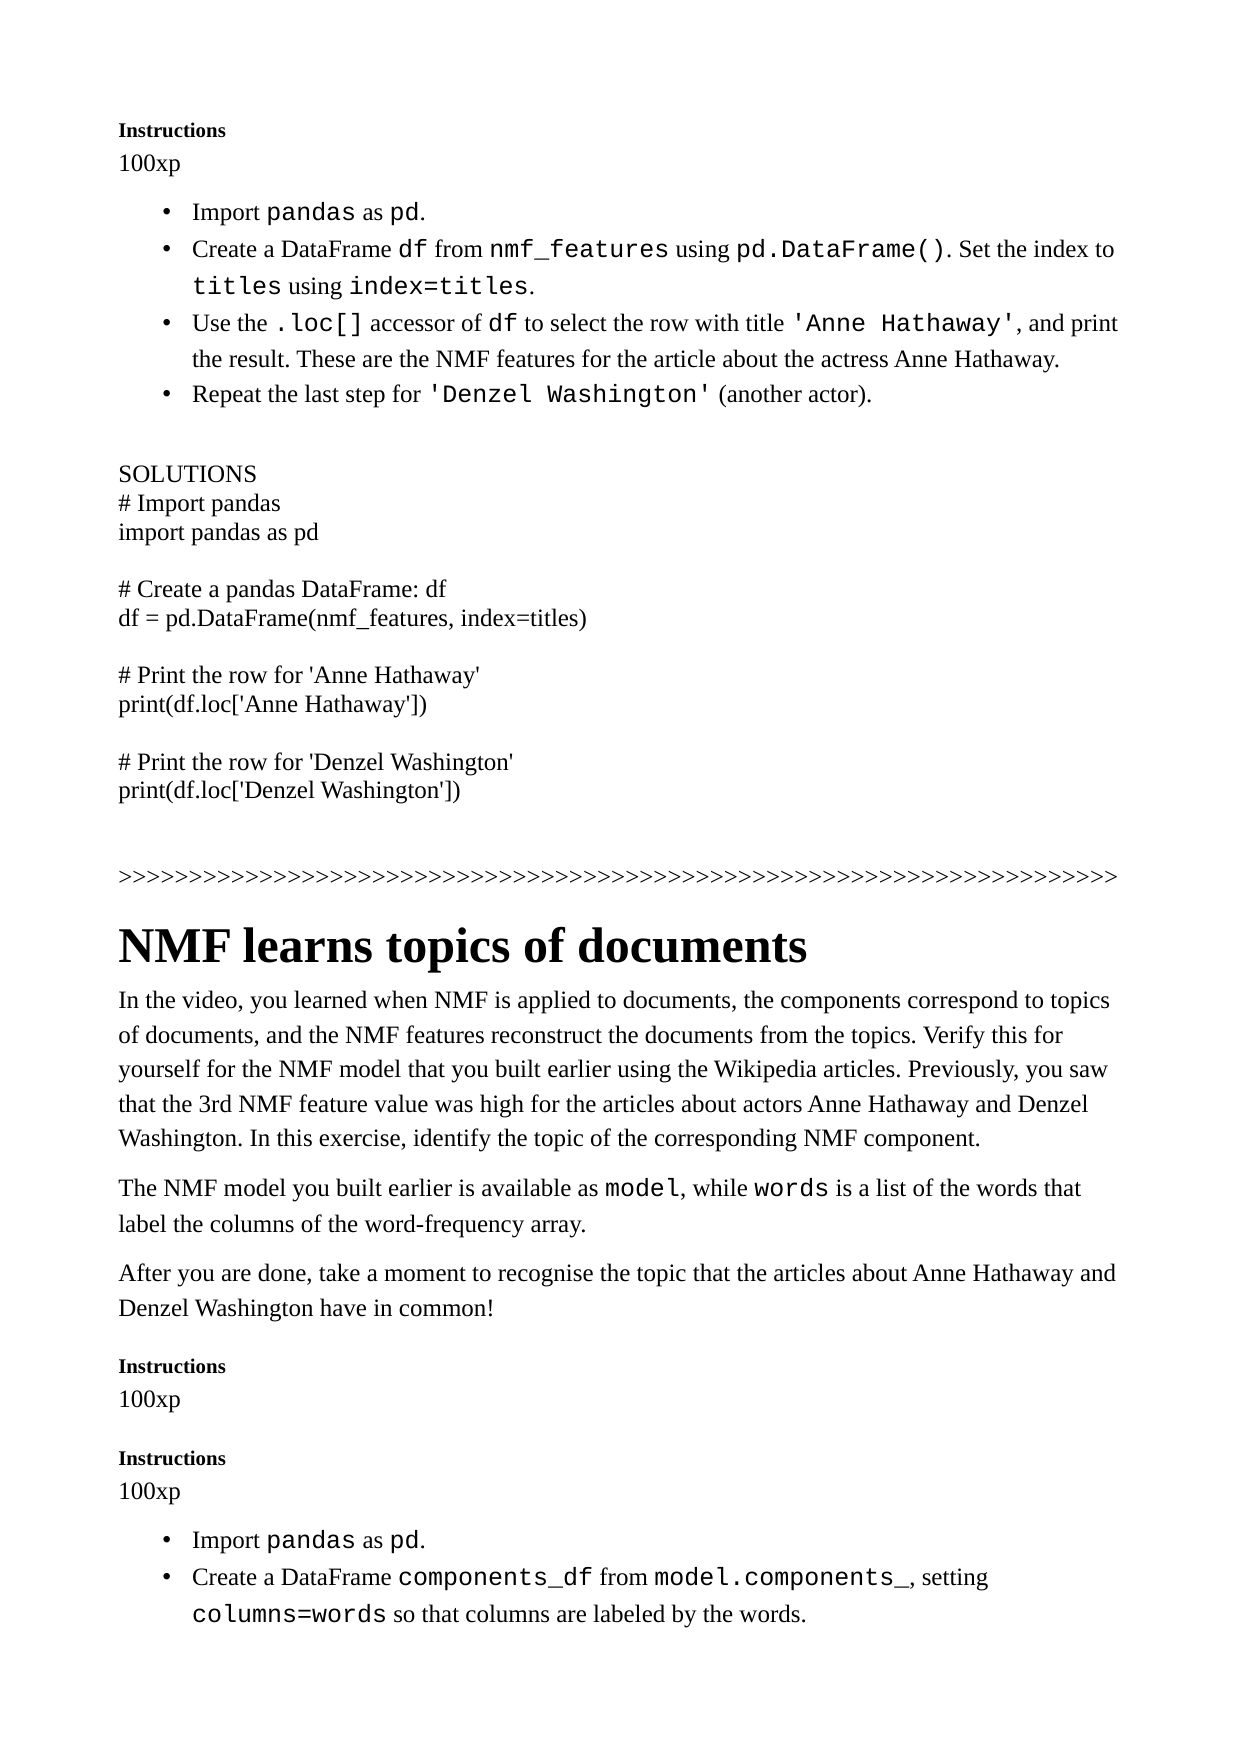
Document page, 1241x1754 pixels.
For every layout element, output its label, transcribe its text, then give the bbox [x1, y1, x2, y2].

text # Print the row for 'Denzel Washington' [118, 747, 1122, 776]
text import pandas as pd [118, 517, 1122, 546]
list Import pandas as pd. [162, 197, 1122, 228]
text # Create a pandas DataFrame: df [118, 574, 1122, 603]
list Import pandas as pd. [162, 1526, 1122, 1556]
text 100xp [118, 1476, 1122, 1505]
text # Import pandas [118, 488, 1122, 517]
text >>>>>>>>>>>>>>>>>>>>>>>>>>>>>>>>>>>>>>>>>>>>>>>>>>>>>>>>>>>>>>>>>>>>>>> [118, 862, 1122, 891]
list Create a DataFrame df from nmf_features using pd.DataFrame(). Set the index to titles using index=titles. [162, 234, 1122, 302]
subtitle Instructions [118, 1354, 1122, 1378]
text print(df.loc['Anne Hathaway']) [118, 689, 1122, 718]
text After you are done, take a moment to recognise the topic that the articles about Anne Hathaway and Denzel Washington have in common! [118, 1258, 1122, 1321]
text SOLUTIONS [118, 459, 1122, 488]
subtitle Instructions [118, 118, 1122, 142]
text print(df.loc['Denzel Washington']) [118, 776, 1122, 804]
list Repeat the last step for 'Denzel Washington' (another actor). [162, 379, 1122, 410]
list Use the .loc[] accessor of df to select the row with title 'Anne Hathaway', and print the result. These are the NMF features for the article about the actress Anne Hathaway. [162, 308, 1122, 373]
text 100xp [118, 148, 1122, 177]
text 100xp [118, 1384, 1122, 1413]
text The NMF model you built earlier is available as model, while words is a list of the words that label the columns of the word-frequency array. [118, 1173, 1122, 1238]
list Create a DataFrame components_df from model.components_, setting columns=words so that columns are labeled by the words. [162, 1562, 1122, 1630]
subtitle Instructions [118, 1446, 1122, 1470]
text # Print the row for 'Anne Hathaway' [118, 661, 1122, 689]
subtitle NMF learns topics of documents [118, 916, 1122, 973]
text df = pd.DataFrame(nmf_features, index=titles) [118, 603, 1122, 632]
text In the video, you learned when NMF is applied to documents, the components correspond to topics of documents, and the NMF features reconstruct the documents from the topics. Verify this for yourself for the NMF model that you built earlier using the Wikipedia articles. Previously, you saw that the 3rd NMF feature value was high for the articles about actors Anne Hathaway and Denzel Washington. In this exercise, identify the topic of the corresponding NMF component. [118, 986, 1122, 1152]
